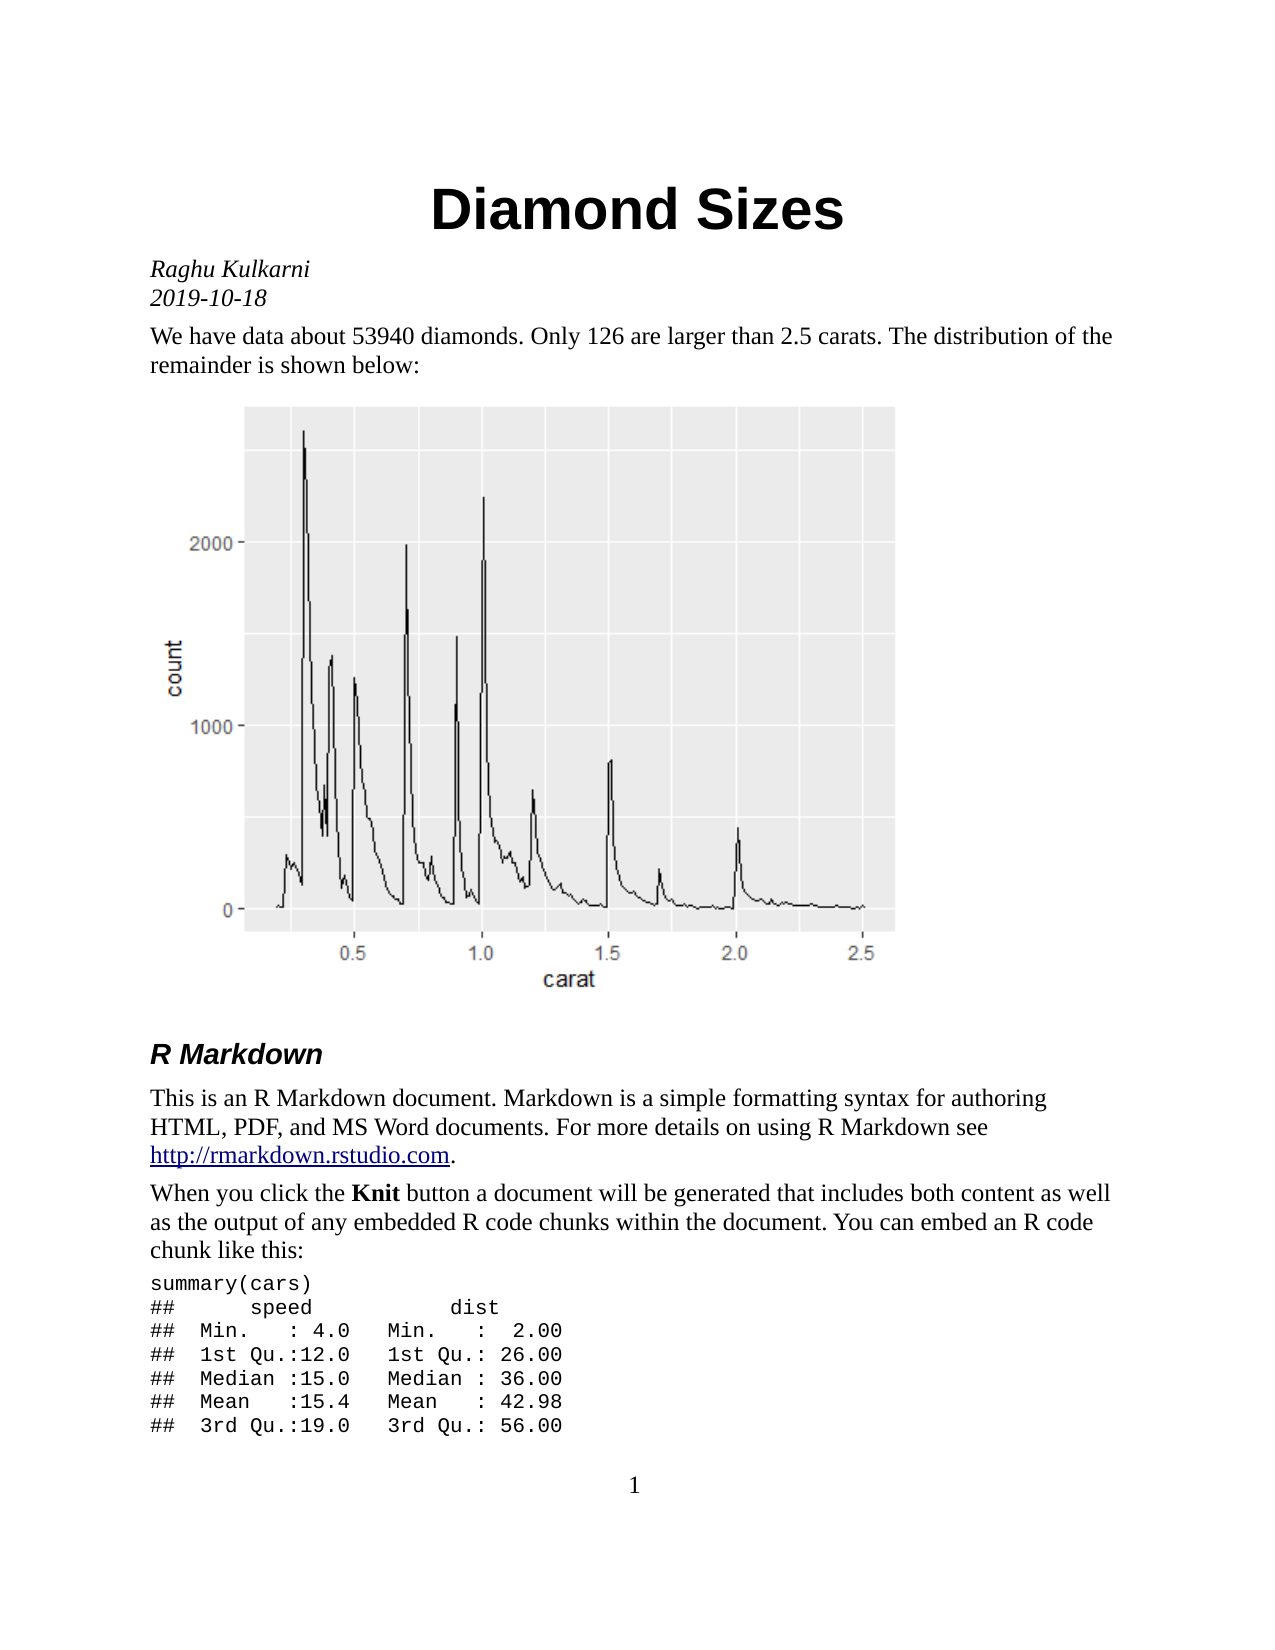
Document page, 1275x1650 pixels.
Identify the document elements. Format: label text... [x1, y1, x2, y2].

text summary(cars) [150, 1273, 1125, 1297]
text When you click the Knit button a document will be generated that includes both content as well as the output of any embedded R code chunks within the document. You can embed an R code chunk like this: [150, 1178, 1125, 1264]
text ## 3rd Qu.:19.0 3rd Qu.: 56.00 [150, 1415, 1125, 1439]
text Raghu Kulkarni [150, 254, 1125, 283]
text 2019-10-18 [150, 283, 1125, 312]
picture [150, 396, 908, 1003]
text This is an R Markdown document. Markdown is a simple formatting syntax for authoring HTML, PDF, and MS Word documents. For more details on using R Markdown see http://rmarkdown.rstudio.com. [150, 1083, 1125, 1169]
text ## Min. : 4.0 Min. : 2.00 [150, 1321, 1125, 1344]
text ## Median :15.0 Median : 36.00 [150, 1368, 1125, 1391]
text ## speed dist [150, 1297, 1125, 1321]
text ## Mean :15.4 Mean : 42.98 [150, 1391, 1125, 1415]
text ## 1st Qu.:12.0 1st Qu.: 26.00 [150, 1344, 1125, 1368]
subtitle R Markdown [150, 1037, 1125, 1070]
title Diamond Sizes [150, 175, 1125, 242]
text We have data about 53940 diamonds. Only 126 are larger than 2.5 carats. The distribution of the remainder is shown below: [150, 321, 1125, 378]
